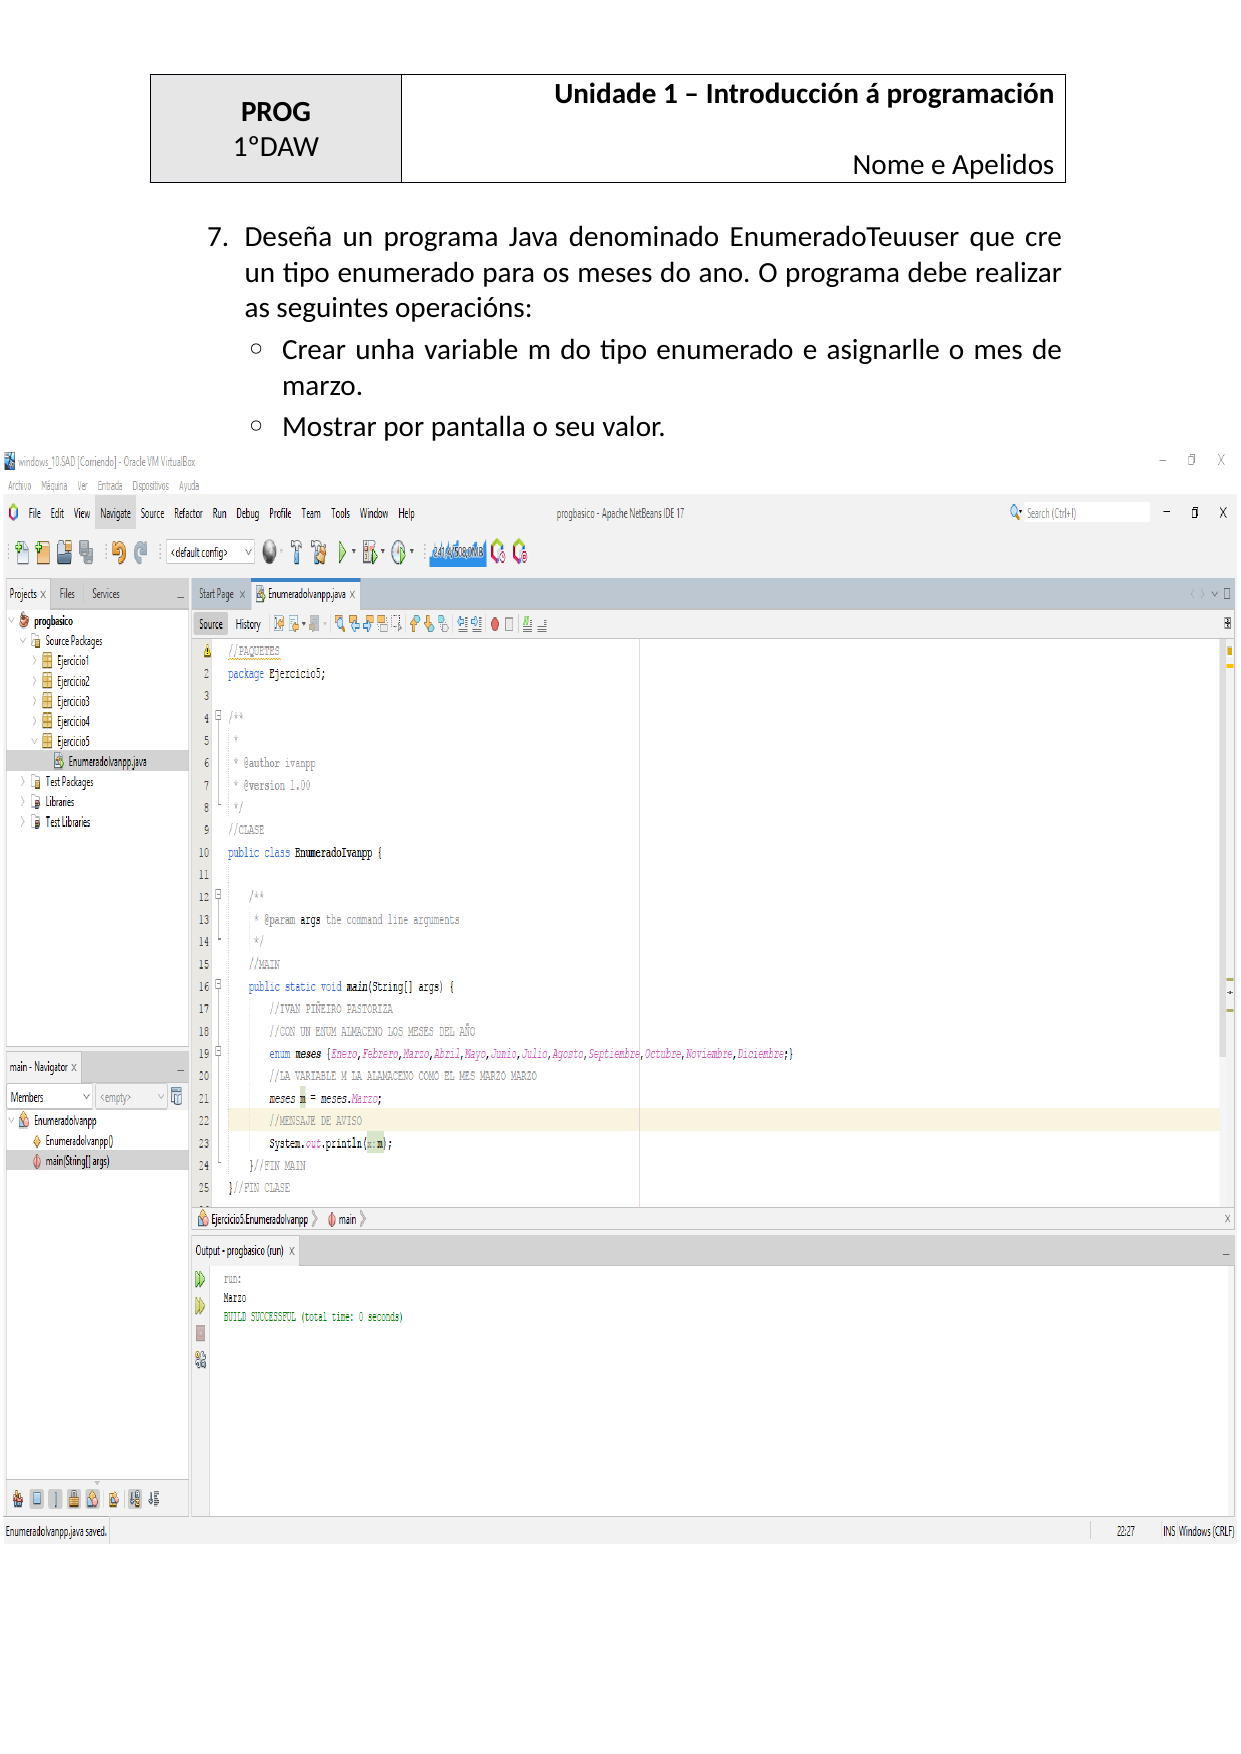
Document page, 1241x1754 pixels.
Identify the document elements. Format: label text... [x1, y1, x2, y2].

list Mostrar por pantalla o seu valor. [244, 408, 1063, 444]
picture [3, 450, 1237, 1544]
list Crear unha variable m do tipo enumerado e asignarlle o mes de marzo. [244, 331, 1063, 402]
list Deseña un programa Java denominado EnumeradoTeuuser que cre un tipo enumerado para os meses do ano. O programa debe realizar as seguintes operacións: [207, 218, 1063, 325]
